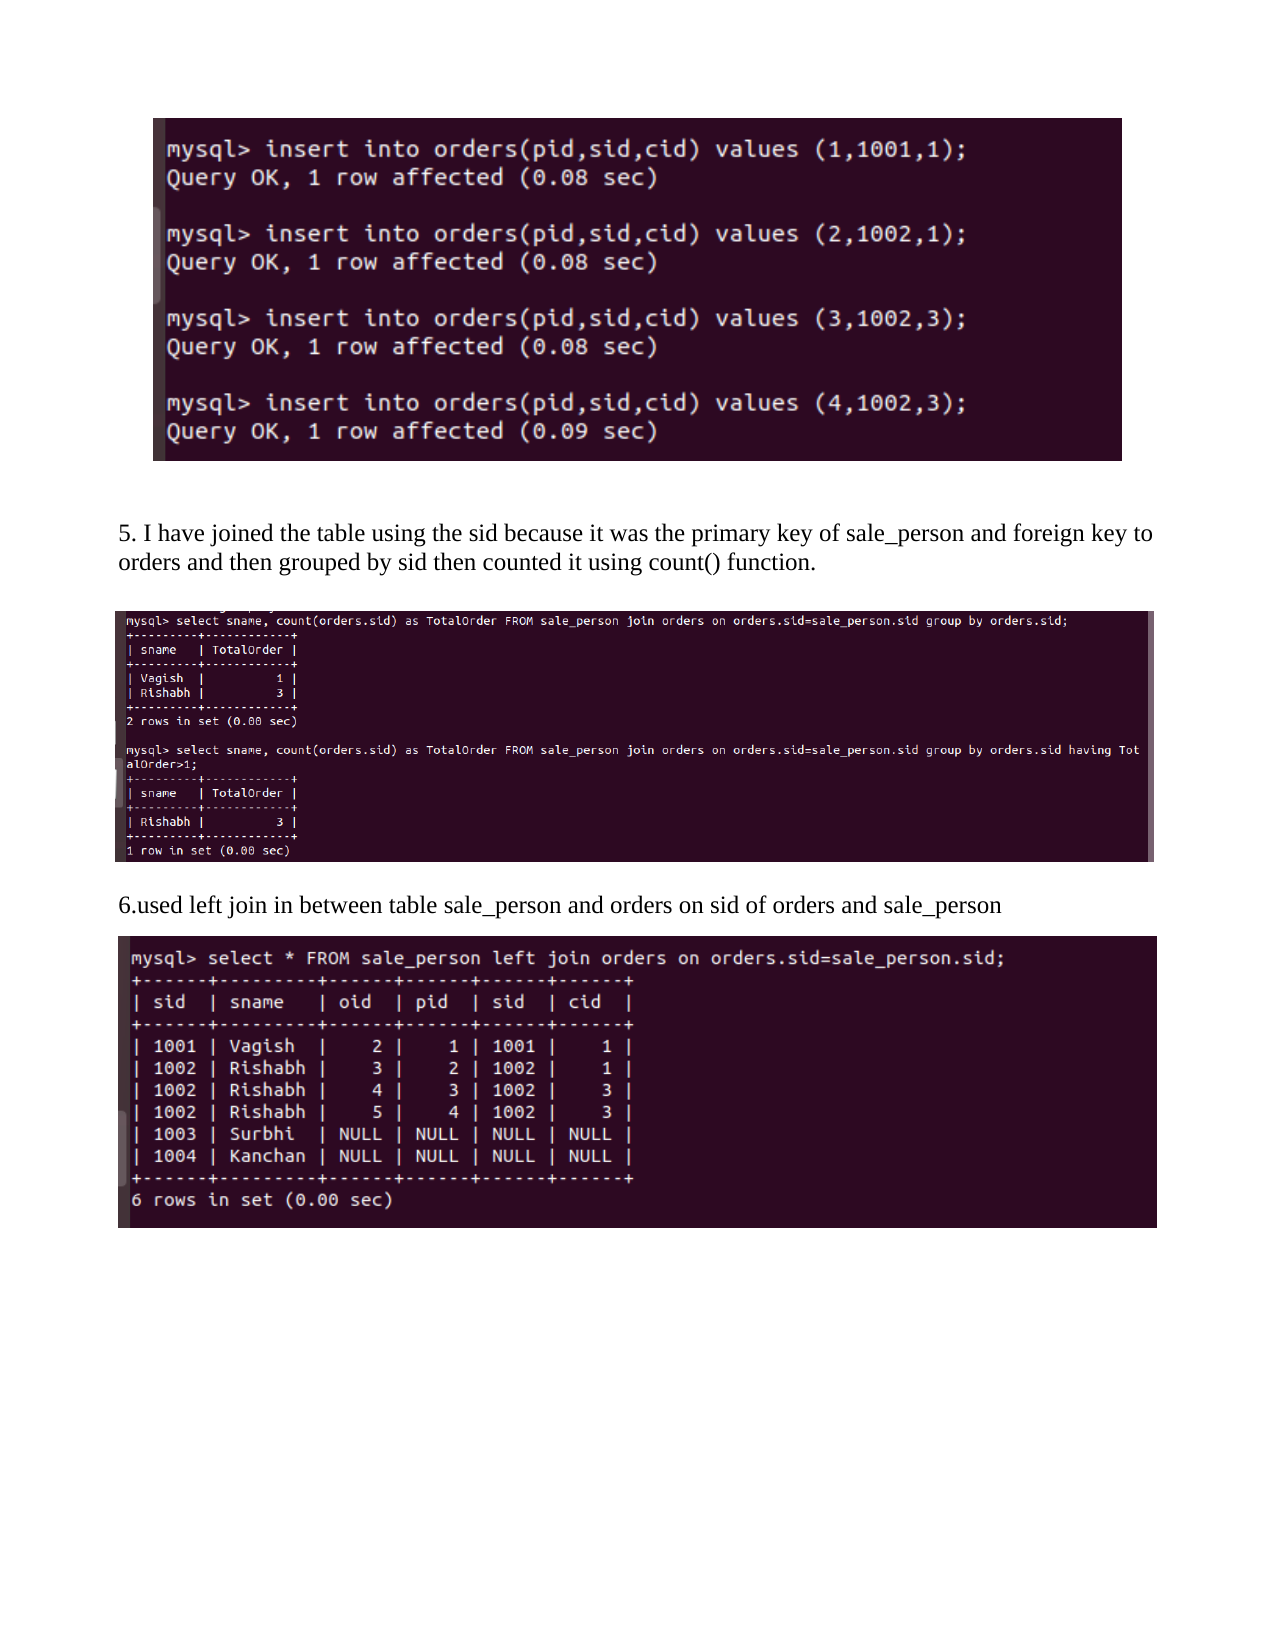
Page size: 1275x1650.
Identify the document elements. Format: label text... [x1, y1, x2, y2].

text 5. I have joined the table using the sid because it was the primary key of sale_person and foreign key to orders and then grouped by sid then counted it using count() function. [118, 518, 1157, 575]
text 6.used left join in between table sale_person and orders on sid of orders and sale_person [118, 890, 1157, 919]
picture [153, 118, 1122, 461]
picture [118, 936, 1157, 1228]
picture [115, 611, 1154, 862]
